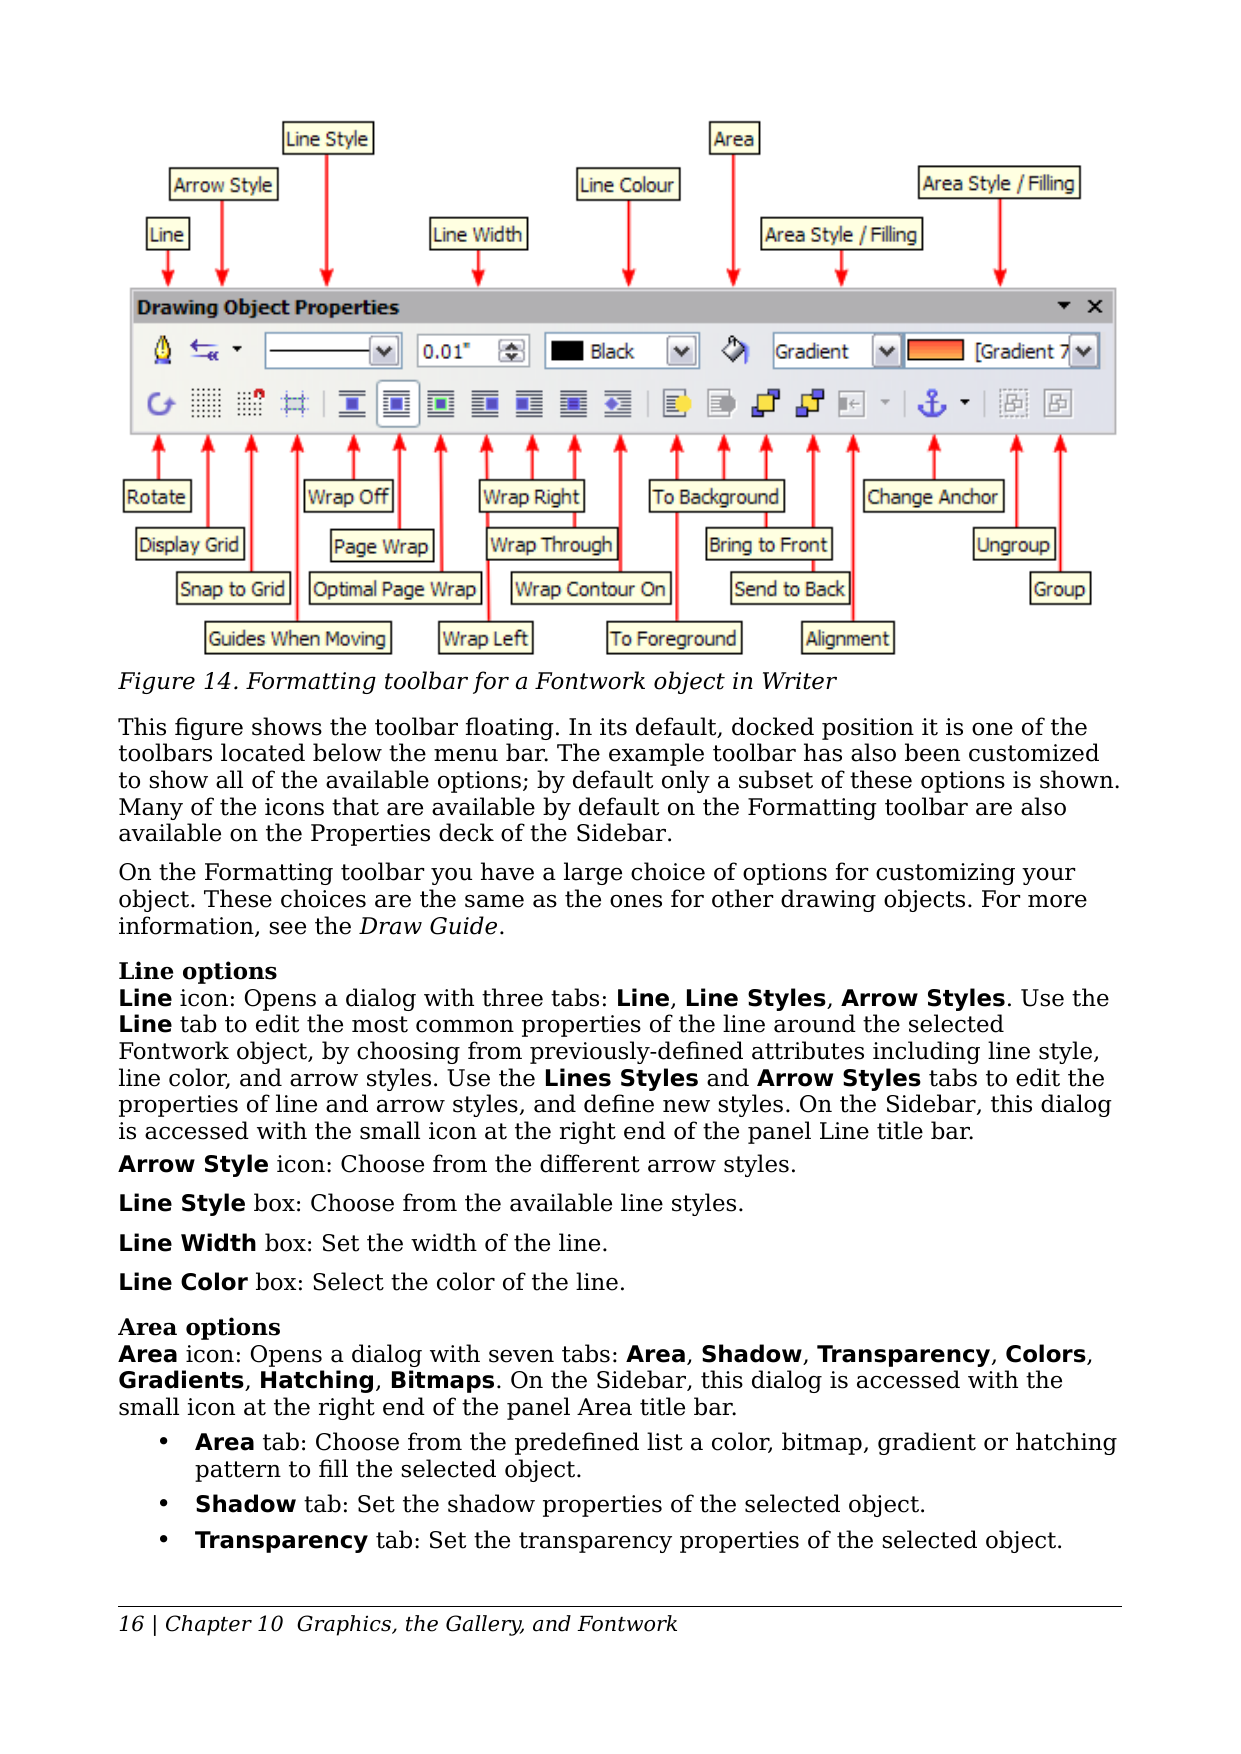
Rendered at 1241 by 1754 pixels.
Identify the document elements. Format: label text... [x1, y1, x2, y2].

text This figure shows the toolbar floating. In its default, docked position it is one of the toolbars located below the menu bar. The example toolbar has also been customized to show all of the available options; by default only a subset of these options is shown. Many of the icons that are available by default on the Formatting toolbar are also available on the Properties deck of the Sidebar. [118, 714, 1122, 847]
list Shadow tab: Set the shadow properties of the selected object. [156, 1489, 1122, 1518]
list Area icon: Opens a dialog with seven tabs: Area, Shadow, Transparency, Colors, Gradients, Hatching, Bitmaps. On the Sidebar, this dialog is accessed with the small icon at the right end of the panel Area title bar. [118, 1341, 1122, 1421]
text Line Width box: Set the width of the line. [118, 1230, 1122, 1256]
text Line Style box: Choose from the available line styles. [118, 1191, 1122, 1217]
text On the Formatting toolbar you have a large choice of options for customizing your object. These choices are the same as the ones for other drawing objects. For more information, see the Draw Guide. [118, 859, 1122, 939]
text Line Color box: Select the color of the line. [118, 1269, 1122, 1296]
list Area tab: Choose from the predefined list a color, bitmap, gradient or hatching pattern to fill the selected object. [156, 1427, 1122, 1483]
picture [118, 118, 1122, 662]
text Line options [118, 958, 1122, 985]
list Line icon: Opens a dialog with three tabs: Line, Line Styles, Arrow Styles. Use the Line tab to edit the most common properties of the line around the selected Fontwork object, by choosing from previously-defined attributes including line style, line color, and arrow styles. Use the Lines Styles and Arrow Styles tabs to edit the properties of line and arrow styles, and define new styles. On the Sidebar, this dialog is accessed with the small icon at the right end of the panel Line title bar. [118, 985, 1122, 1145]
text Figure 14. Formatting toolbar for a Fontwork object in Writer [118, 668, 1122, 694]
list Transparency tab: Set the transparency properties of the selected object. [156, 1525, 1122, 1554]
text Area options [118, 1314, 1122, 1341]
text Arrow Style icon: Choose from the different arrow styles. [118, 1151, 1122, 1178]
